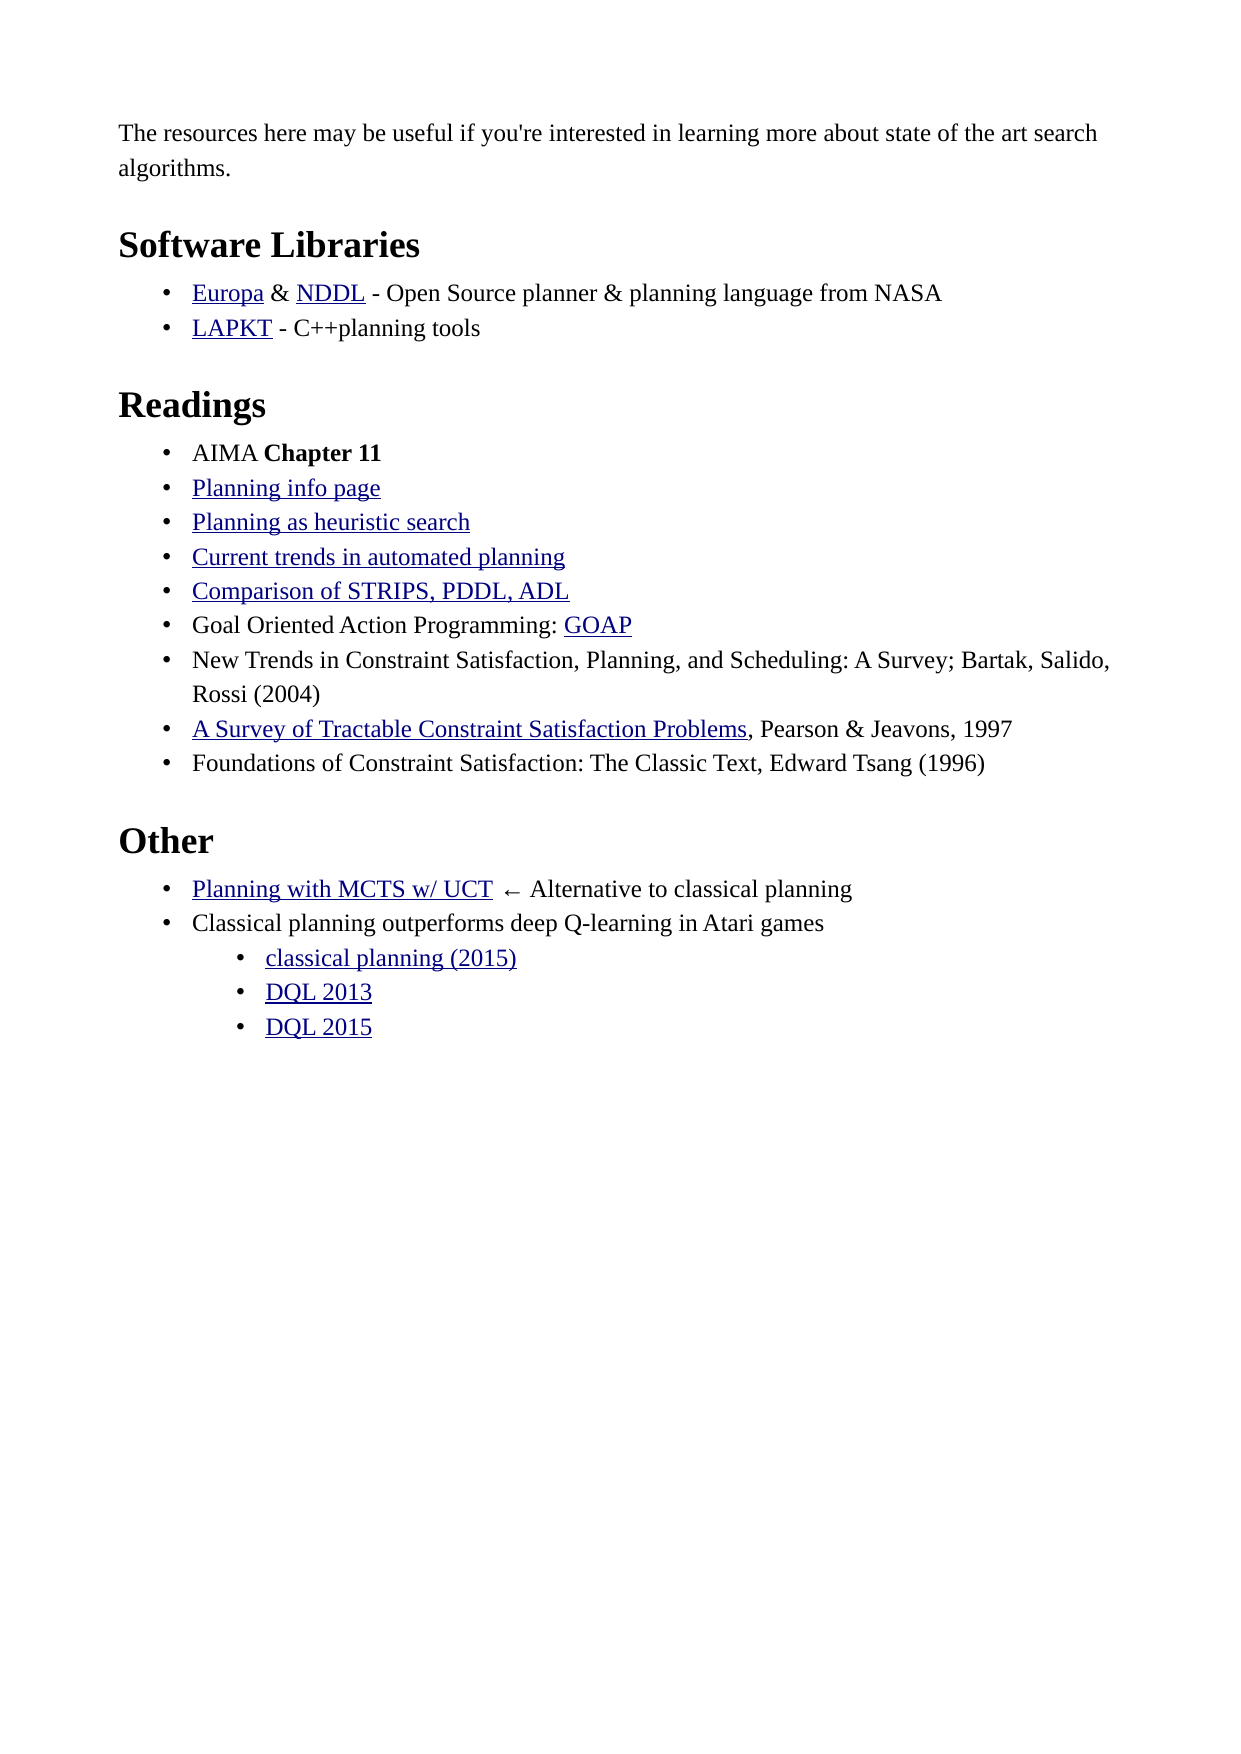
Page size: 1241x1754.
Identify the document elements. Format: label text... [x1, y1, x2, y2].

subtitle Software Libraries [118, 222, 1122, 266]
list Foundations of Constraint Satisfaction: The Classic Text, Edward Tsang (1996) [162, 748, 1122, 777]
list Planning as heuristic search [162, 507, 1122, 536]
list Europa & NDDL - Open Source planner & planning language from NASA [162, 278, 1122, 307]
subtitle Other [118, 818, 1122, 861]
list DQL 2013 [236, 977, 1122, 1006]
list Planning info page [162, 473, 1122, 501]
list AIMA Chapter 11 [162, 438, 1122, 467]
text The resources here may be useful if you're interested in learning more about state of the art search algorithms. [118, 118, 1122, 181]
list New Trends in Constraint Satisfaction, Planning, and Scheduling: A Survey; Bartak, Salido, Rossi (2004) [162, 645, 1122, 708]
list DQL 2015 [236, 1012, 1122, 1041]
list Planning with MCTS w/ UCT ← Alternative to classical planning [162, 874, 1122, 903]
list Current trends in automated planning [162, 542, 1122, 570]
list Classical planning outperforms deep Q-learning in Atari games [162, 908, 1122, 937]
list A Survey of Tractable Constraint Satisfaction Problems, Pearson & Jeavons, 1997 [162, 714, 1122, 743]
list Comparison of STRIPS, PDDL, ADL [162, 576, 1122, 605]
list Goal Oriented Action Programming: GOAP [162, 611, 1122, 639]
subtitle Readings [118, 382, 1122, 426]
list classical planning (2015) [236, 943, 1122, 972]
list LAPKT - C++planning tools [162, 313, 1122, 341]
